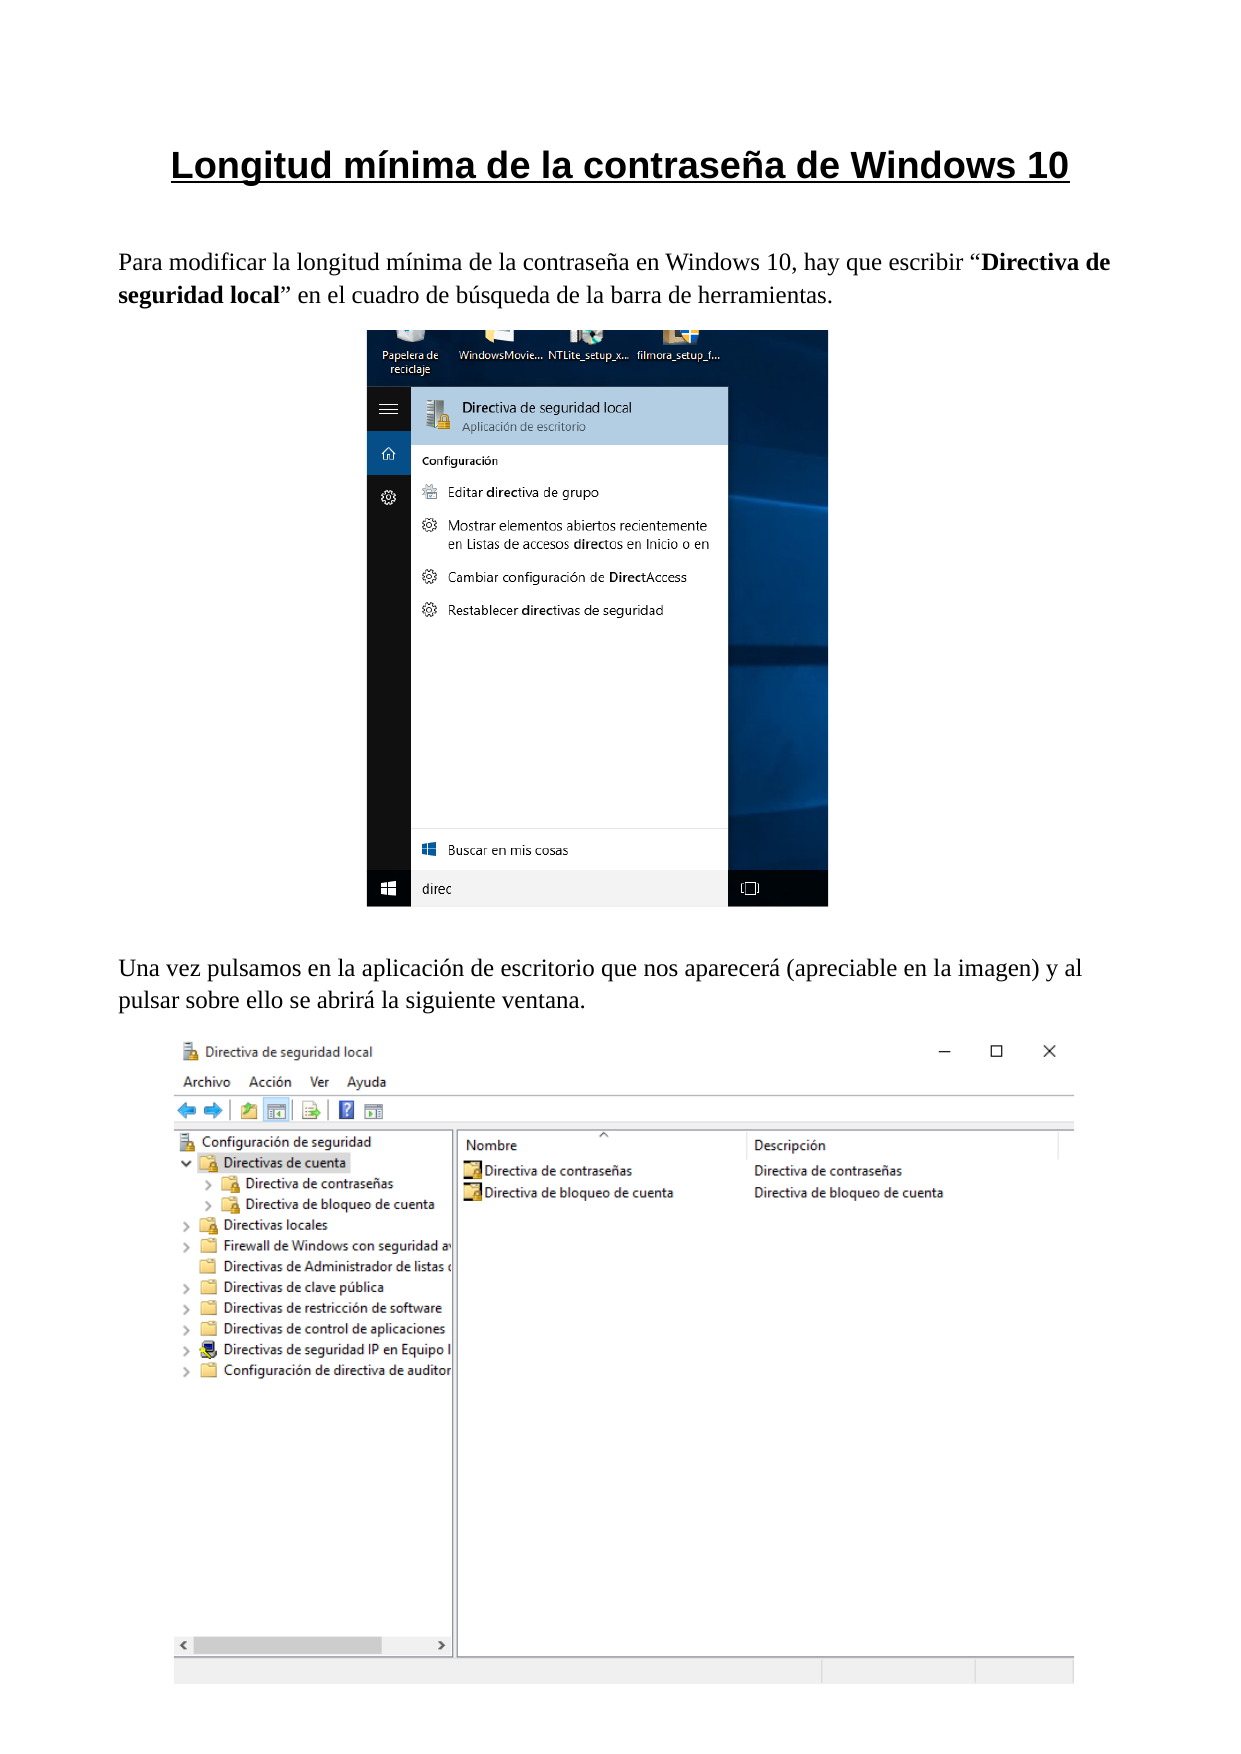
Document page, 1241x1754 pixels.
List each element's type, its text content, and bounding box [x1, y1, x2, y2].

text Una vez pulsamos en la aplicación de escritorio que nos aparecerá (apreciable en la imagen) y al pulsar sobre ello se abrirá la siguiente ventana. [118, 953, 1122, 1014]
picture [173, 1035, 1075, 1684]
subtitle Longitud mínima de la contraseña de Windows 10 [118, 143, 1122, 187]
picture [366, 330, 829, 907]
text Para modificar la longitud mínima de la contraseña en Windows 10, hay que escribir “Directiva de seguridad local” en el cuadro de búsqueda de la barra de herramientas. [118, 247, 1122, 309]
